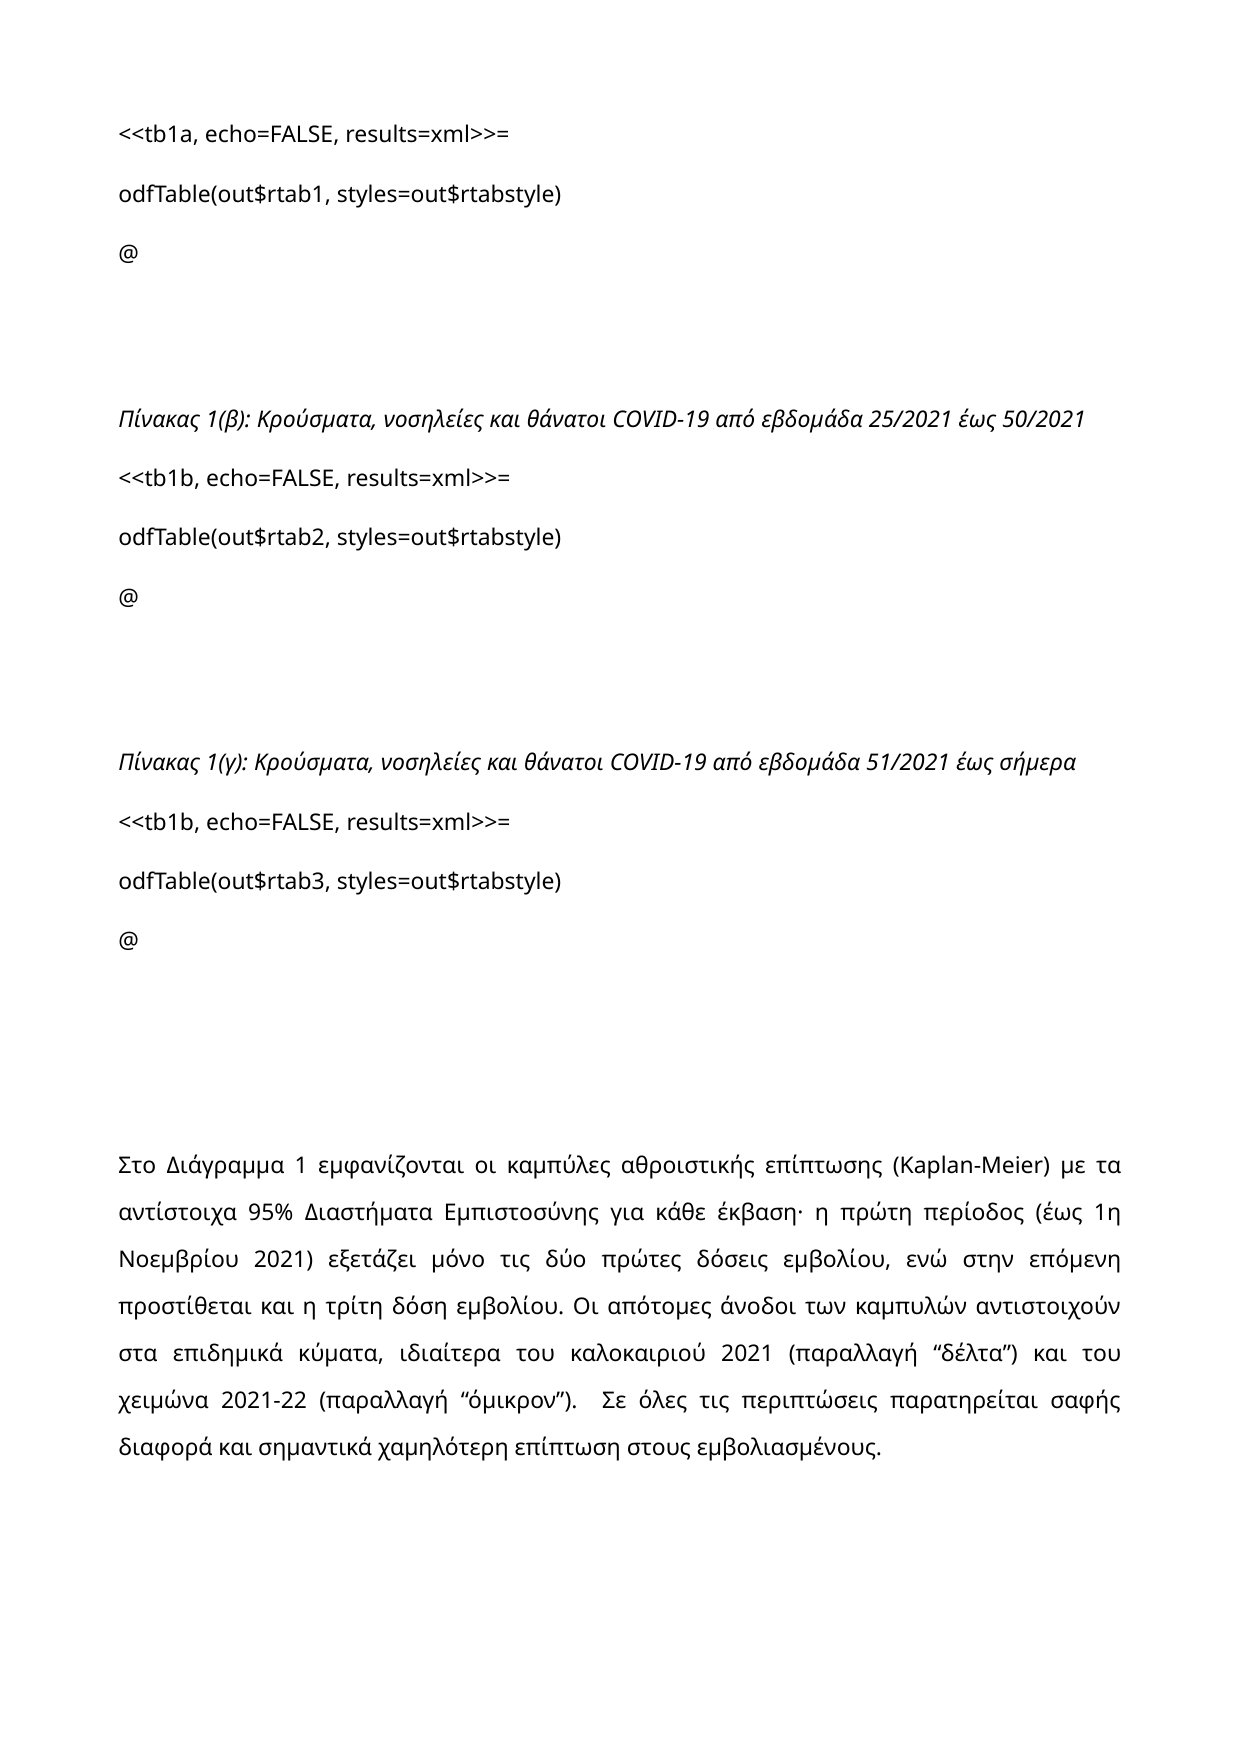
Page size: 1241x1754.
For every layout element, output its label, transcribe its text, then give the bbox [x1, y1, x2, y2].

text @ [118, 581, 1122, 659]
text Πίνακας 1(γ): Κρούσματα, νοσηλείες και θάνατοι COVID-19 από εβδομάδα 51/2021 έως σήμερα [118, 746, 1122, 777]
text odfTable(out$rtab2, styles=out$rtabstyle) [118, 521, 1122, 552]
text odfTable(out$rtab1, styles=out$rtabstyle) [118, 177, 1122, 209]
text Πίνακας 1(β): Κρούσματα, νοσηλείες και θάνατοι COVID-19 από εβδομάδα 25/2021 έως 50/2021 [118, 402, 1122, 434]
text @ [118, 237, 1122, 315]
text <<tb1b, echo=FALSE, results=xml>>= [118, 462, 1122, 493]
text <<tb1a, echo=FALSE, results=xml>>= [118, 118, 1122, 149]
text @ [118, 924, 1122, 1002]
text odfTable(out$rtab3, styles=out$rtabstyle) [118, 865, 1122, 896]
text <<tb1b, echo=FALSE, results=xml>>= [118, 806, 1122, 837]
text Στο Διάγραμμα 1 εμφανίζονται οι καμπύλες αθροιστικής επίπτωσης (Kaplan-Meier) με τα αντίστοιχα 95% Διαστήματα Εμπιστοσύνης για κάθε έκβαση· η πρώτη περίοδος (έως 1η Νοεμβρίου 2021) εξετάζει μόνο τις δύο πρώτες δόσεις εμβολίου, ενώ στην επόμενη προστίθεται και η τρίτη δόση εμβολίου. Οι απότομες άνοδοι των καμπυλών αντιστοιχούν στα επιδημικά κύματα, ιδιαίτερα του καλοκαιριού 2021 (παραλλαγή “δέλτα”) και του χειμώνα 2021-22 (παραλλαγή “όμικρον”). Σε όλες τις περιπτώσεις παρατηρείται σαφής διαφορά και σημαντικά χαμηλότερη επίπτωση στους εμβολιασμένους. [118, 1149, 1122, 1462]
